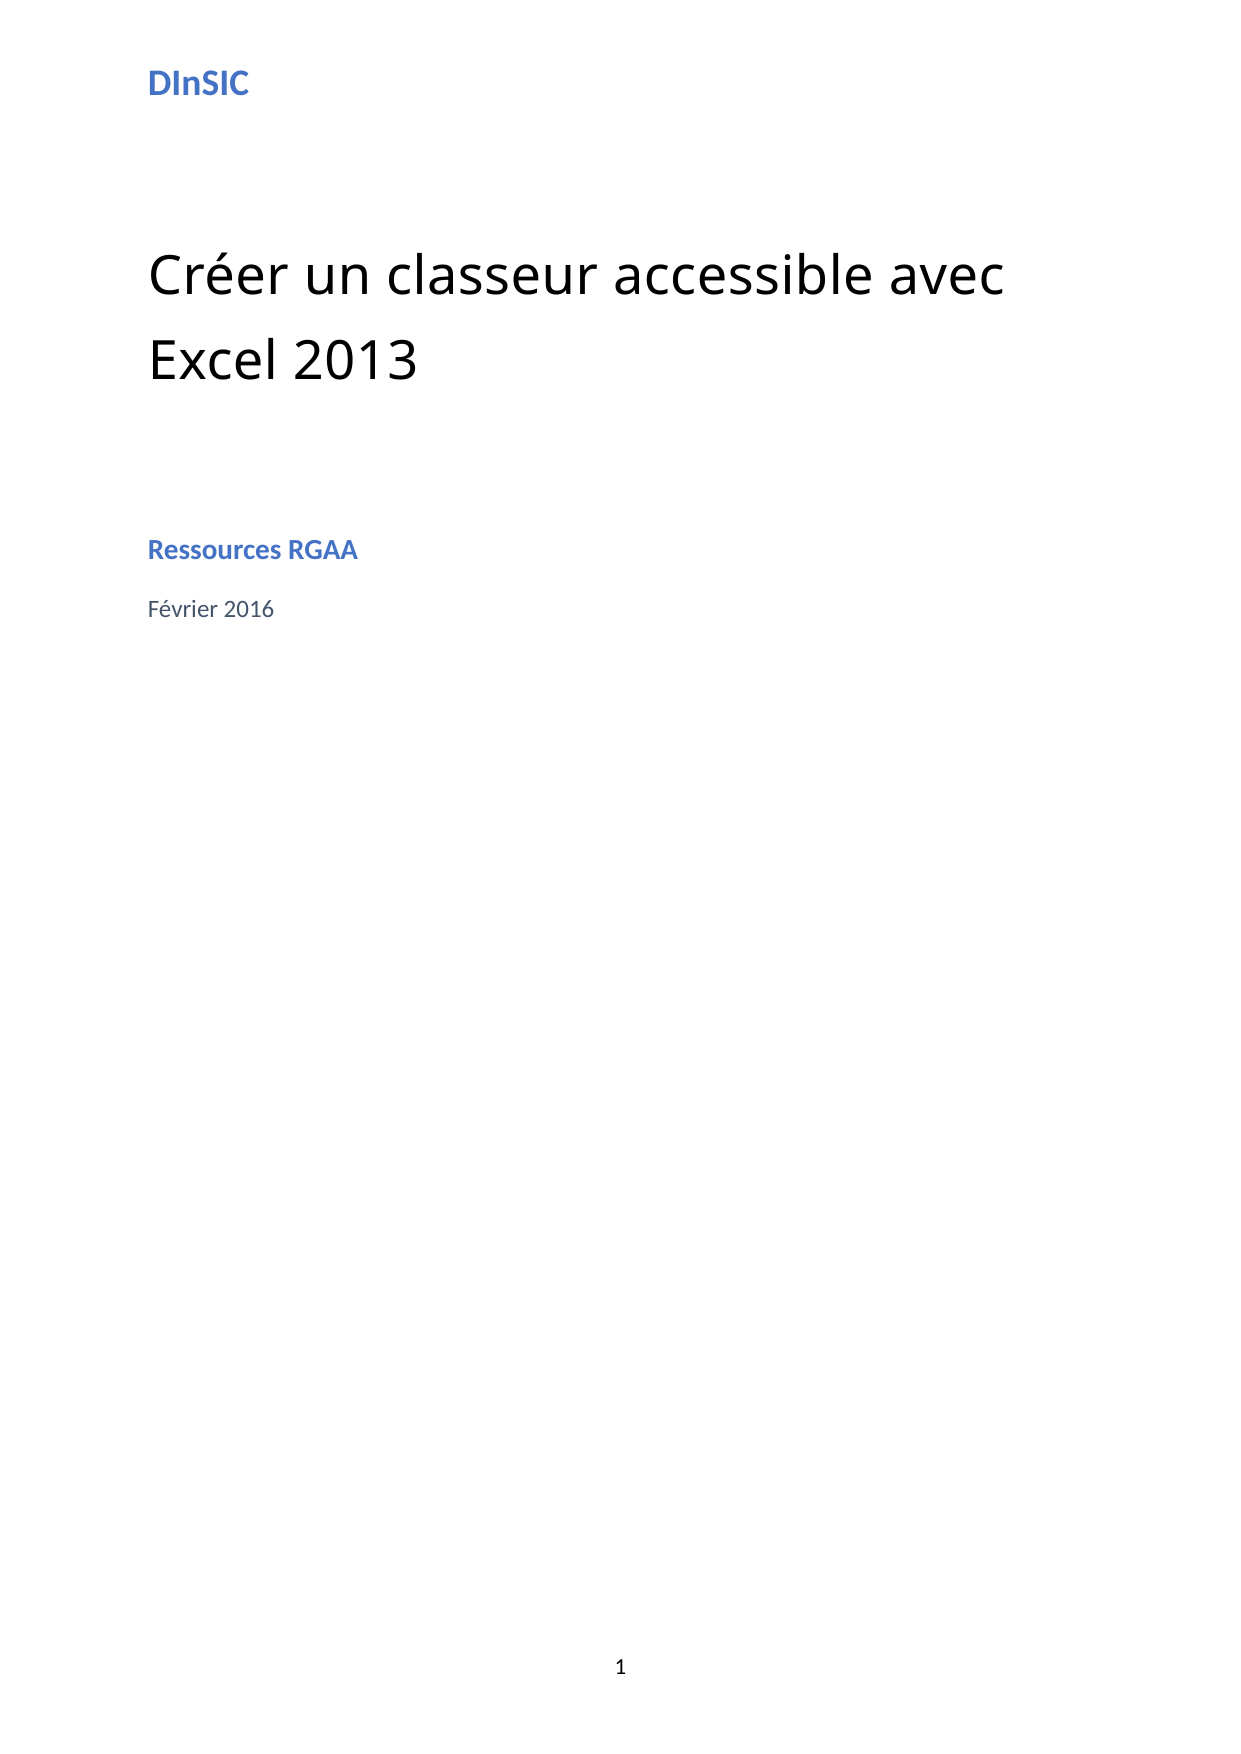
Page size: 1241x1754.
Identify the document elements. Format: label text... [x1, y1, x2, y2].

text Février 2016 [148, 593, 1093, 624]
text DInSIC [148, 59, 1093, 105]
text Ressources RGAA [148, 531, 1093, 567]
text Créer un classeur accessible avec Excel 2013 [148, 237, 1093, 395]
